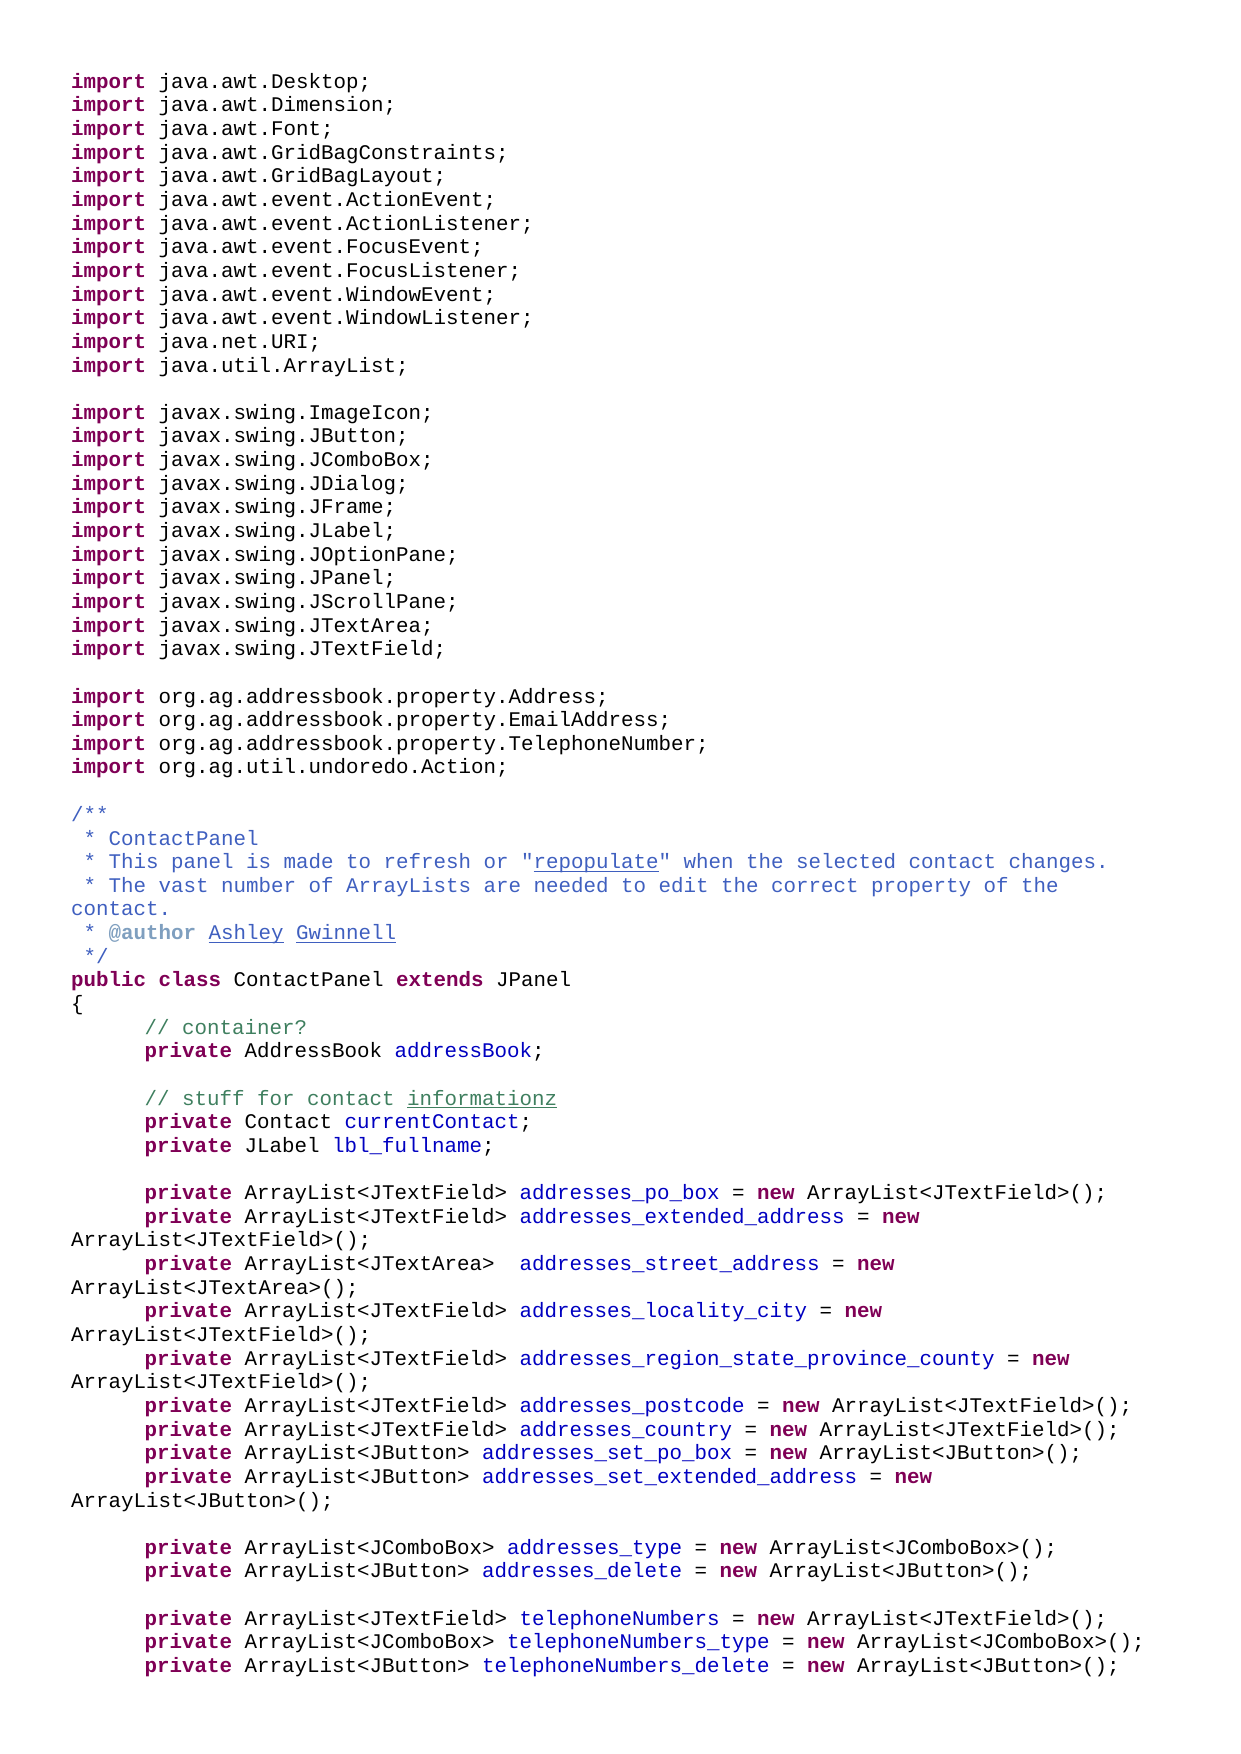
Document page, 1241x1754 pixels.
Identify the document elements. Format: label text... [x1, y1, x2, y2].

text { [71, 993, 1169, 1017]
text import javax.swing.JOptionPane; [71, 544, 1169, 567]
text private ArrayList<JTextField> addresses_extended_address = new ArrayList<JTextField>(); [71, 1206, 1169, 1253]
text private ArrayList<JTextField> addresses_po_box = new ArrayList<JTextField>(); [71, 1182, 1169, 1206]
text import java.awt.event.WindowListener; [71, 307, 1169, 331]
text import java.awt.GridBagLayout; [71, 165, 1169, 189]
text import java.awt.Font; [71, 118, 1169, 142]
text import java.util.ArrayList; [71, 354, 1169, 378]
text private ArrayList<JButton> telephoneNumbers_delete = new ArrayList<JButton>(); [71, 1655, 1169, 1679]
text // stuff for contact informationz [71, 1088, 1169, 1111]
text private ArrayList<JTextField> telephoneNumbers = new ArrayList<JTextField>(); [71, 1608, 1169, 1631]
text private ArrayList<JTextField> addresses_country = new ArrayList<JTextField>(); [71, 1419, 1169, 1442]
text private JLabel lbl_fullname; [71, 1135, 1169, 1158]
text * This panel is made to refresh or "repopulate" when the selected contact changes. [71, 851, 1169, 875]
text private ArrayList<JButton> addresses_set_po_box = new ArrayList<JButton>(); [71, 1442, 1169, 1466]
text private ArrayList<JButton> addresses_delete = new ArrayList<JButton>(); [71, 1561, 1169, 1584]
text import javax.swing.ImageIcon; [71, 402, 1169, 426]
text private ArrayList<JTextArea> addresses_street_address = new ArrayList<JTextArea>(); [71, 1253, 1169, 1300]
text import java.net.URI; [71, 331, 1169, 354]
text public class ContactPanel extends JPanel [71, 969, 1169, 993]
text import javax.swing.JTextArea; [71, 615, 1169, 638]
text import java.awt.Desktop; [71, 71, 1169, 94]
text import java.awt.event.WindowEvent; [71, 284, 1169, 307]
text import javax.swing.JPanel; [71, 567, 1169, 591]
text import javax.swing.JTextField; [71, 638, 1169, 662]
text * The vast number of ArrayLists are needed to edit the correct property of the contact. [71, 875, 1169, 922]
text import org.ag.addressbook.property.Address; [71, 686, 1169, 709]
text */ [71, 946, 1169, 969]
text import javax.swing.JDialog; [71, 473, 1169, 496]
text import org.ag.util.undoredo.Action; [71, 757, 1169, 780]
text import javax.swing.JFrame; [71, 496, 1169, 520]
text private ArrayList<JButton> addresses_set_extended_address = new ArrayList<JButton>(); [71, 1466, 1169, 1513]
text import org.ag.addressbook.property.EmailAddress; [71, 709, 1169, 733]
text // container? [71, 1017, 1169, 1040]
text private ArrayList<JComboBox> telephoneNumbers_type = new ArrayList<JComboBox>(); [71, 1631, 1169, 1655]
text import java.awt.Dimension; [71, 94, 1169, 118]
text import java.awt.GridBagConstraints; [71, 142, 1169, 165]
text import java.awt.event.ActionListener; [71, 213, 1169, 236]
text import java.awt.event.FocusListener; [71, 260, 1169, 284]
text import javax.swing.JComboBox; [71, 449, 1169, 473]
text import javax.swing.JButton; [71, 426, 1169, 449]
text private ArrayList<JTextField> addresses_region_state_province_county = new ArrayList<JTextField>(); [71, 1348, 1169, 1395]
text /** [71, 804, 1169, 827]
text import javax.swing.JLabel; [71, 520, 1169, 544]
text private ArrayList<JTextField> addresses_postcode = new ArrayList<JTextField>(); [71, 1395, 1169, 1419]
text private ArrayList<JTextField> addresses_locality_city = new ArrayList<JTextField>(); [71, 1300, 1169, 1348]
text import java.awt.event.FocusEvent; [71, 236, 1169, 260]
text private ArrayList<JComboBox> addresses_type = new ArrayList<JComboBox>(); [71, 1537, 1169, 1561]
text private AddressBook addressBook; [71, 1040, 1169, 1064]
text import javax.swing.JScrollPane; [71, 591, 1169, 615]
text import org.ag.addressbook.property.TelephoneNumber; [71, 733, 1169, 757]
text private Contact currentContact; [71, 1111, 1169, 1135]
text import java.awt.event.ActionEvent; [71, 189, 1169, 213]
text * @author Ashley Gwinnell [71, 922, 1169, 946]
text * ContactPanel [71, 827, 1169, 851]
